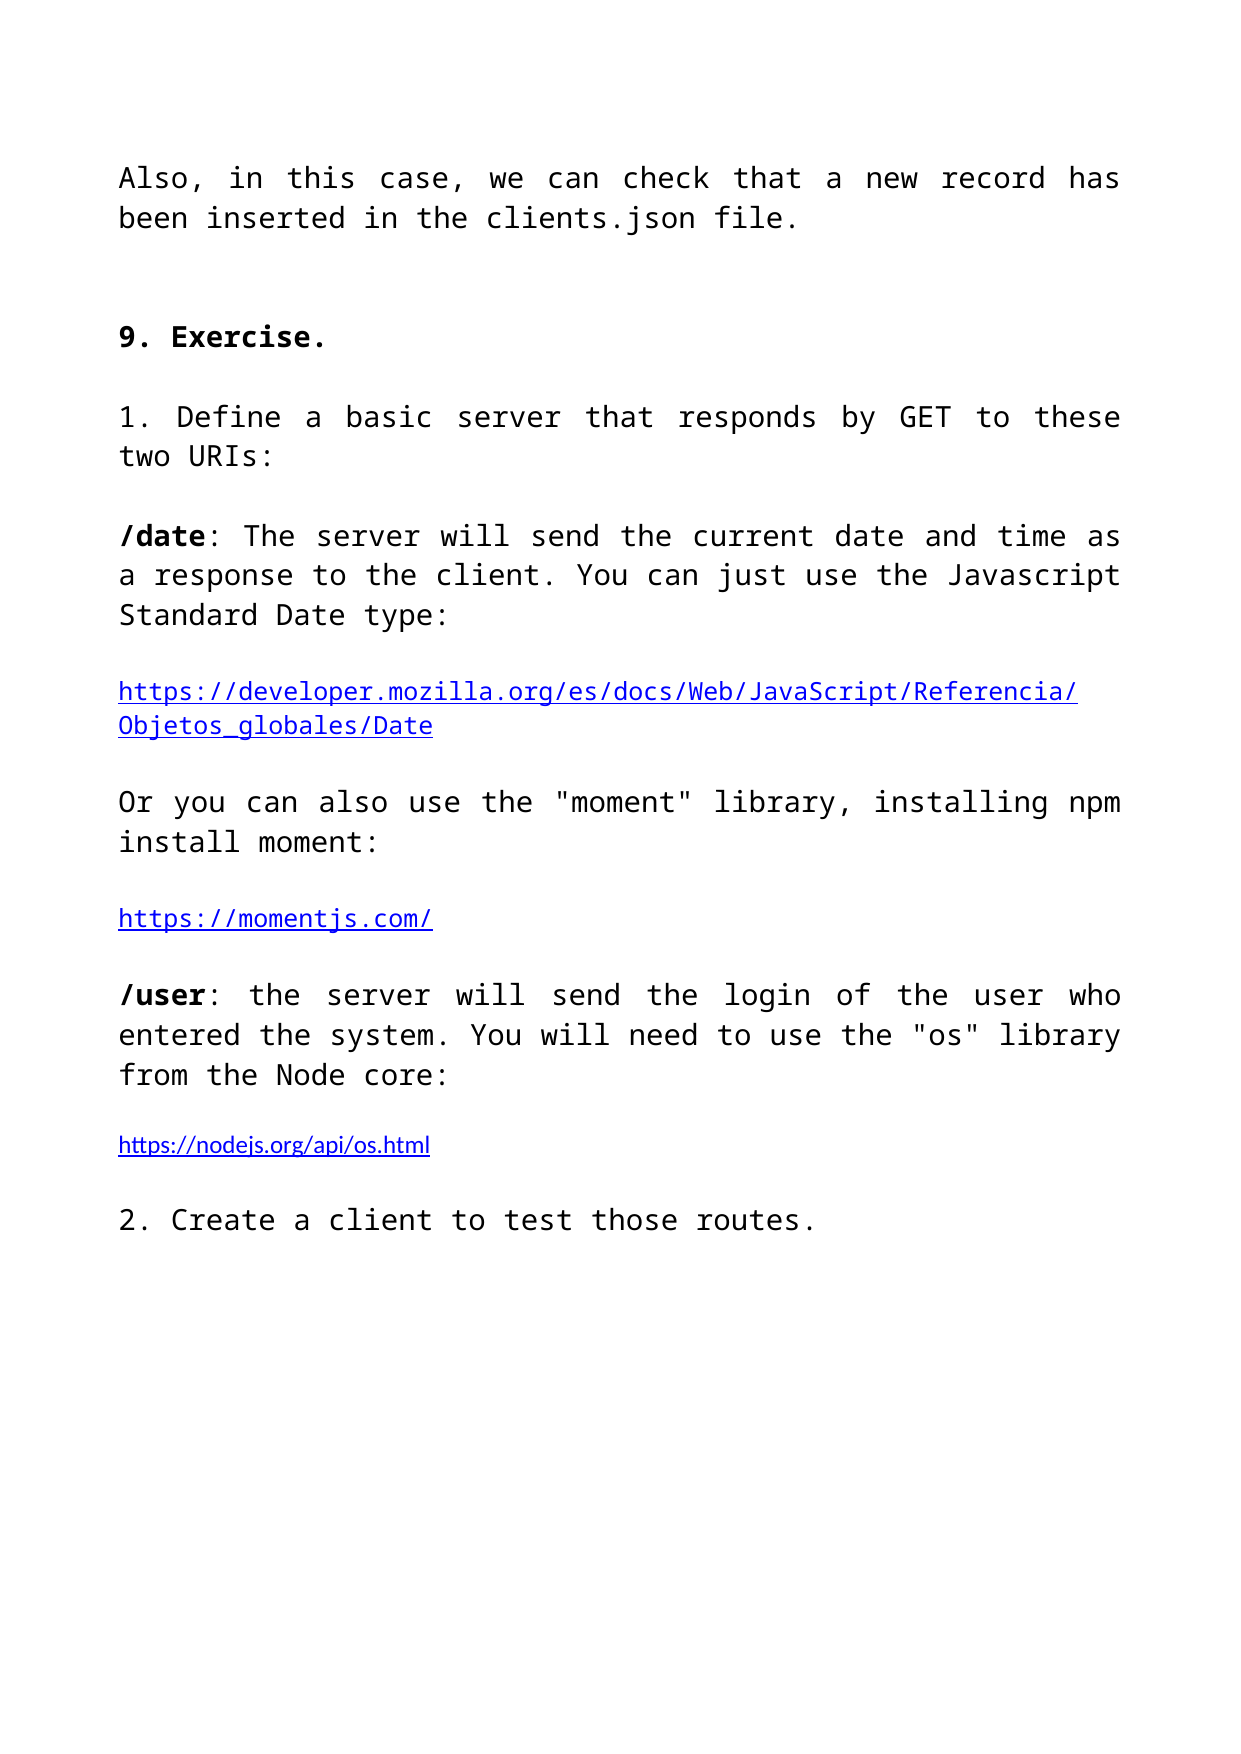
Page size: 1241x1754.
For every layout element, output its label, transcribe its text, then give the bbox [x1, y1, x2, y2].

text Also, in this case, we can check that a new record has been inserted in the clients.json file. [118, 158, 1122, 237]
text 2. Create a client to test those routes. [118, 1199, 1122, 1239]
text https://developer.mozilla.org/es/docs/Web/JavaScript/Referencia/Objetos_globales/Date [118, 674, 1122, 742]
text /user: the server will send the login of the user who entered the system. You will need to use the "os" library from the Node core: [118, 974, 1122, 1093]
text 9. Exercise. [118, 317, 1122, 356]
text https://momentjs.com/ [118, 901, 1122, 935]
text 1. Define a basic server that responds by GET to these two URIs: [118, 396, 1122, 475]
text Or you can also use the "moment" library, installing npm install moment: [118, 782, 1122, 861]
text /date: The server will send the current date and time as a response to the client. You can just use the Javascript Standard Date type: [118, 515, 1122, 634]
text https://nodejs.org/api/os.html [118, 1129, 1122, 1159]
